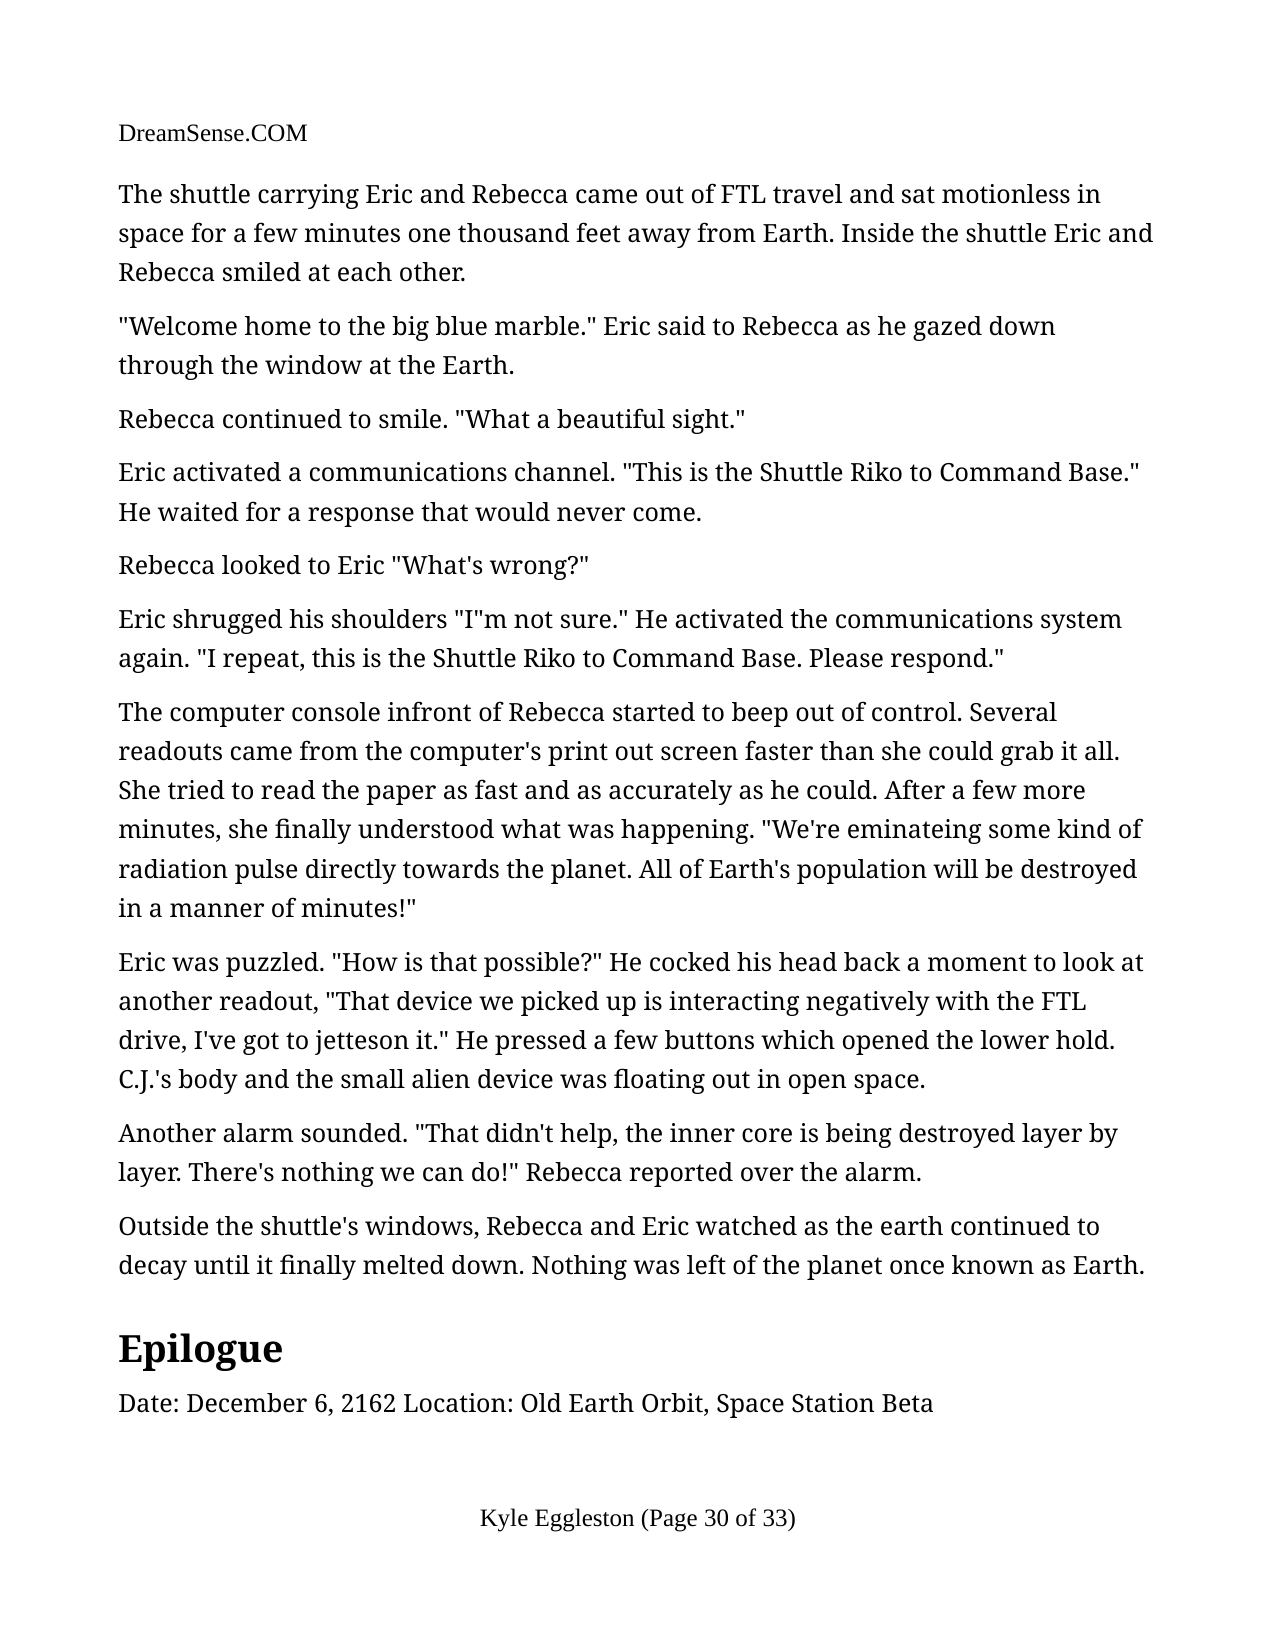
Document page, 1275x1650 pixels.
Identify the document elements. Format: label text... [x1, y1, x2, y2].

subtitle Epilogue [118, 1322, 1157, 1373]
text The shuttle carrying Eric and Rebecca came out of FTL travel and sat motionless in space for a few minutes one thousand feet away from Earth. Inside the shuttle Eric and Rebecca smiled at each other. [118, 176, 1157, 289]
text Eric activated a communications channel. "This is the Shuttle Riko to Command Base." He waited for a response that would never come. [118, 455, 1157, 528]
text "Welcome home to the big blue marble." Eric said to Rebecca as he gazed down through the window at the Earth. [118, 308, 1157, 382]
text Another alarm sounded. "That didn't help, the inner core is being destroyed layer by layer. There's nothing we can do!" Rebecca reported over the alarm. [118, 1116, 1157, 1189]
text The computer console infront of Rebecca started to beep out of control. Several readouts came from the computer's print out screen faster than she could grab it all. She tried to read the paper as fast and as accurately as he could. After a few more minutes, she finally understood what was happening. "We're eminateing some kind of radiation pulse directly towards the planet. All of Earth's population will be destroyed in a manner of minutes!" [118, 695, 1157, 924]
text Eric shrugged his shoulders "I"m not sure." He activated the communications system again. "I repeat, this is the Shuttle Riko to Command Base. Please respond." [118, 602, 1157, 675]
text Date: December 6, 2162 Location: Old Earth Orbit, Space Station Beta [118, 1386, 1157, 1420]
text Outside the shuttle's windows, Rebecca and Eric watched as the earth continued to decay until it finally melted down. Nothing was left of the planet once known as Earth. [118, 1208, 1157, 1282]
text Rebecca continued to smile. "What a beautiful sight." [118, 401, 1157, 435]
text Rebecca looked to Eric "What's wrong?" [118, 548, 1157, 582]
text Eric was puzzled. "How is that possible?" He cocked his head back a moment to look at another readout, "That device we picked up is interacting negatively with the FTL drive, I've got to jetteson it." He pressed a few buttons which opened the lower hold. C.J.'s body and the small alien device was floating out in open space. [118, 944, 1157, 1096]
